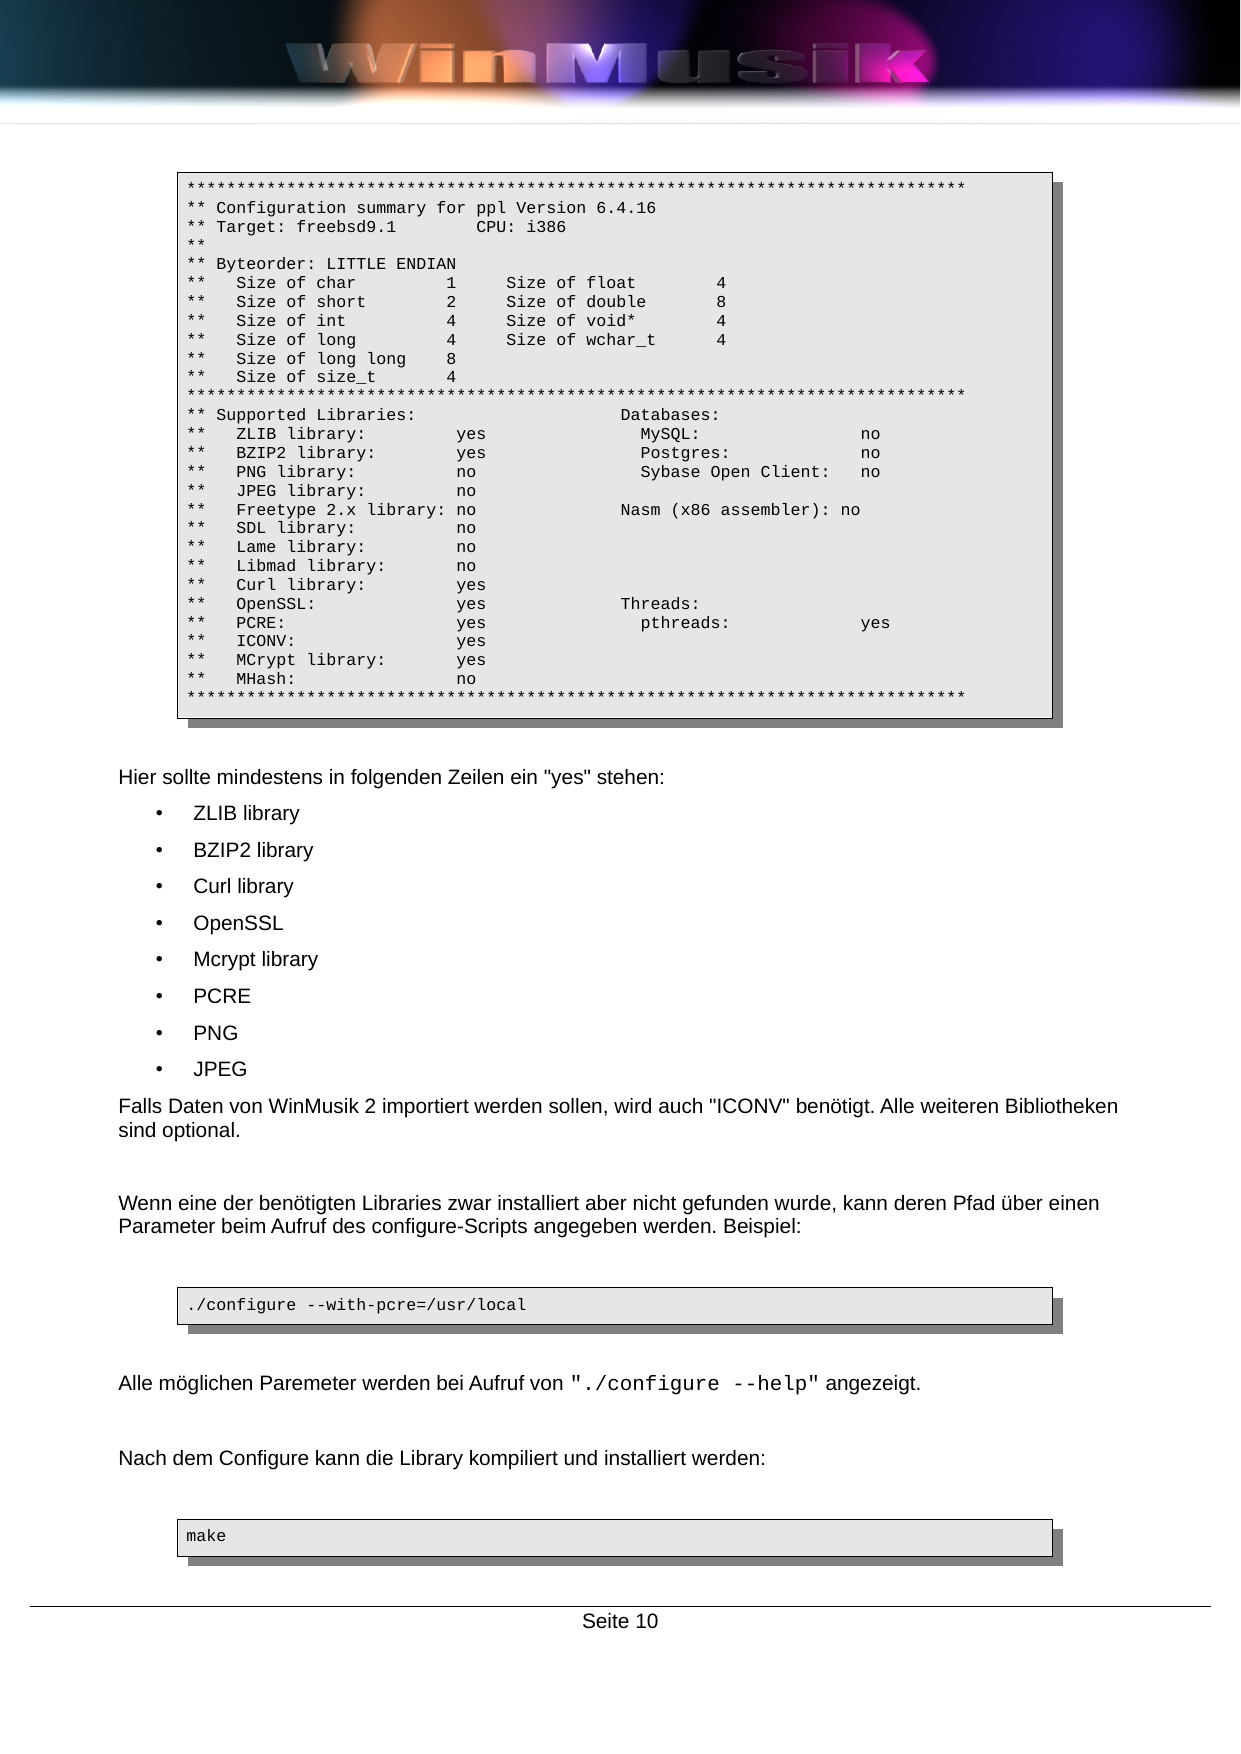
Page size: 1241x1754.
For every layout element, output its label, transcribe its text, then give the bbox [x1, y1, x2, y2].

text ** Size of long 4 Size of wchar_t 4 [178, 322, 1052, 341]
text ** Size of size_t 4 [178, 360, 1052, 379]
text ** MCrypt library: yes [178, 643, 1052, 662]
list BZIP2 library [156, 837, 1122, 862]
text ** ZLIB library: yes MySQL: no [178, 417, 1052, 436]
text ** SDL library: no [178, 511, 1052, 530]
list Mcrypt library [156, 947, 1122, 971]
text ** Byteorder: LITTLE ENDIAN [178, 247, 1052, 266]
text ** JPEG library: no [178, 473, 1052, 492]
text ** Freetype 2.x library: no Nasm (x86 assembler): no [178, 492, 1052, 511]
text ** Size of long long 8 [178, 341, 1052, 360]
text ** Configuration summary for ppl Version 6.4.16 [178, 190, 1052, 209]
text Wenn eine der benötigten Libraries zwar installiert aber nicht gefunden wurde, kann deren Pfad über einen Parameter beim Aufruf des configure-Scripts angegeben werden. Beispiel: [118, 1190, 1122, 1238]
text ** Target: freebsd9.1 CPU: i386 [178, 209, 1052, 228]
text Nach dem Configure kann die Library kompiliert und installiert werden: [118, 1446, 1122, 1470]
text ** BZIP2 library: yes Postgres: no [178, 436, 1052, 454]
text Alle möglichen Paremeter werden bei Aufruf von "./configure --help" angezeigt. [118, 1371, 1122, 1397]
list PNG [156, 1020, 1122, 1044]
text ** PNG library: no Sybase Open Client: no [178, 454, 1052, 473]
text ** [178, 228, 1052, 247]
text ** Supported Libraries: Databases: [178, 398, 1052, 417]
text ** Lame library: no [178, 530, 1052, 549]
text ** MHash: no [178, 662, 1052, 681]
text Falls Daten von WinMusik 2 importiert werden sollen, wird auch "ICONV" benötigt. Alle weiteren Bibliotheken sind optional. [118, 1093, 1122, 1141]
list PCRE [156, 984, 1122, 1008]
text Hier sollte mindestens in folgenden Zeilen ein "yes" stehen: [118, 764, 1122, 788]
text ****************************************************************************** [178, 173, 1052, 190]
text ** Curl library: yes [178, 567, 1052, 586]
text ****************************************************************************** [178, 681, 1052, 717]
text ****************************************************************************** [178, 379, 1052, 398]
text ** PCRE: yes pthreads: yes [178, 605, 1052, 624]
text ** ICONV: yes [178, 624, 1052, 643]
text ** Size of char 1 Size of float 4 [178, 266, 1052, 285]
text ** Size of short 2 Size of double 8 [178, 285, 1052, 303]
list Curl library [156, 874, 1122, 898]
list OpenSSL [156, 911, 1122, 935]
text ** Size of int 4 Size of void* 4 [178, 303, 1052, 322]
text ./configure --with-pcre=/usr/local [178, 1288, 1052, 1324]
list ZLIB library [156, 801, 1122, 825]
list JPEG [156, 1057, 1122, 1081]
text ** Libmad library: no [178, 549, 1052, 567]
text ** OpenSSL: yes Threads: [178, 586, 1052, 605]
text make [178, 1520, 1052, 1556]
